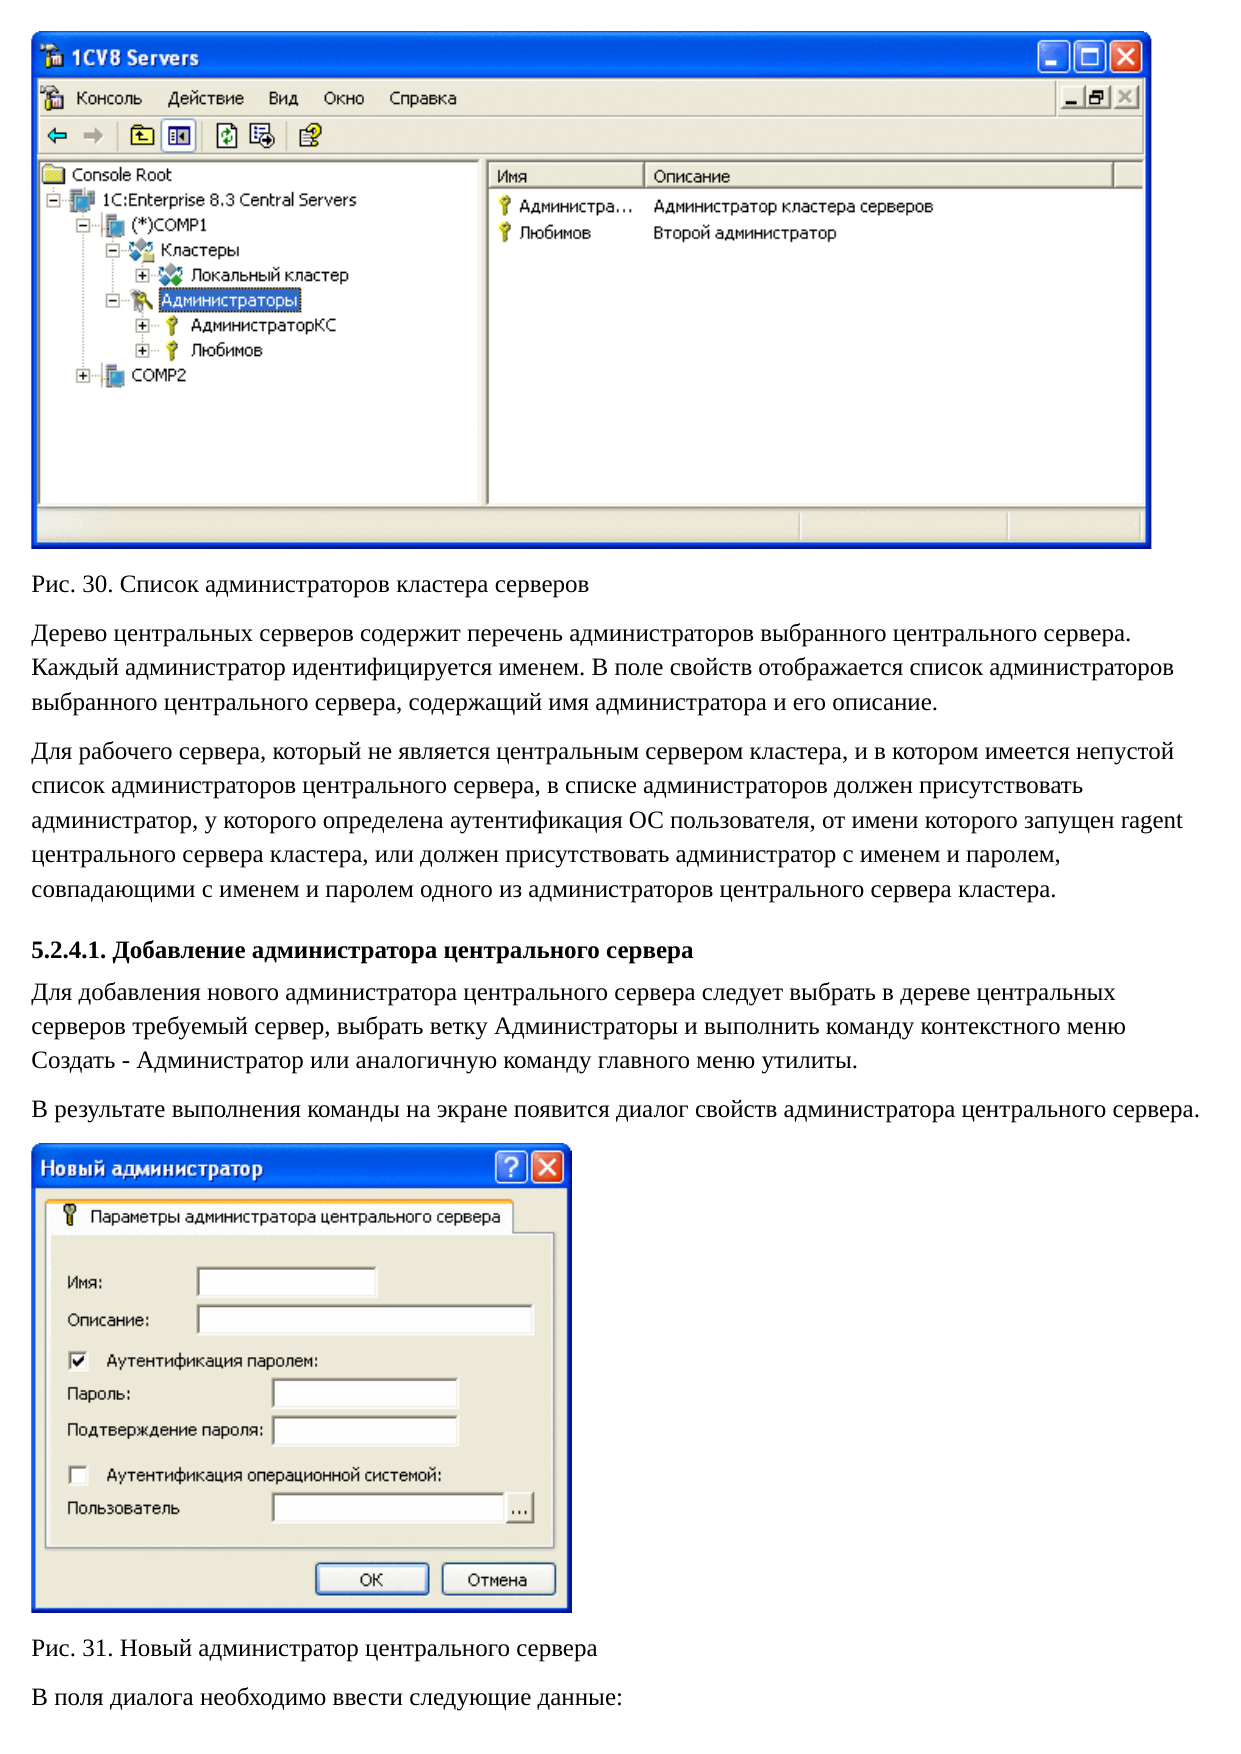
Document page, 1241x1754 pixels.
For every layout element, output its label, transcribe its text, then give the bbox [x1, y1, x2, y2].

text Для рабочего сервера, который не является центральным сервером кластера, и в котором имеется непустой список администраторов центрального сервера, в списке администраторов должен присутствовать администратор, у которого определена аутентификация ОС пользователя, от имени которого запущен ragent центрального сервера кластера, или должен присутствовать администратор с именем и паролем, совпадающими с именем и паролем одного из администраторов центрального сервера кластера. [31, 736, 1212, 902]
text Рис. 30. Список администраторов кластера серверов [31, 569, 1212, 597]
picture [31, 1143, 572, 1613]
text В поля диалога необходимо ввести следующие данные: [31, 1682, 1212, 1711]
subtitle 5.2.4.1. Добавление администратора центрального сервера [31, 935, 1212, 964]
text Рис. 31. Новый администратор центрального сервера [31, 1633, 1212, 1661]
text Для добавления нового администратора центрального сервера следует выбрать в дереве центральных серверов требуемый сервер, выбрать ветку Администраторы и выполнить команду контекстного меню Создать ‑ Администратор или аналогичную команду главного меню утилиты. [31, 977, 1212, 1074]
text Дерево центральных серверов содержит перечень администраторов выбранного центрального сервера. Каждый администратор идентифицируется именем. В поле свойств отображается список администраторов выбранного центрального сервера, содержащий имя администратора и его описание. [31, 618, 1212, 716]
text В результате выполнения команды на экране появится диалог свойств администратора центрального сервера. [31, 1094, 1212, 1123]
picture [31, 31, 1152, 549]
